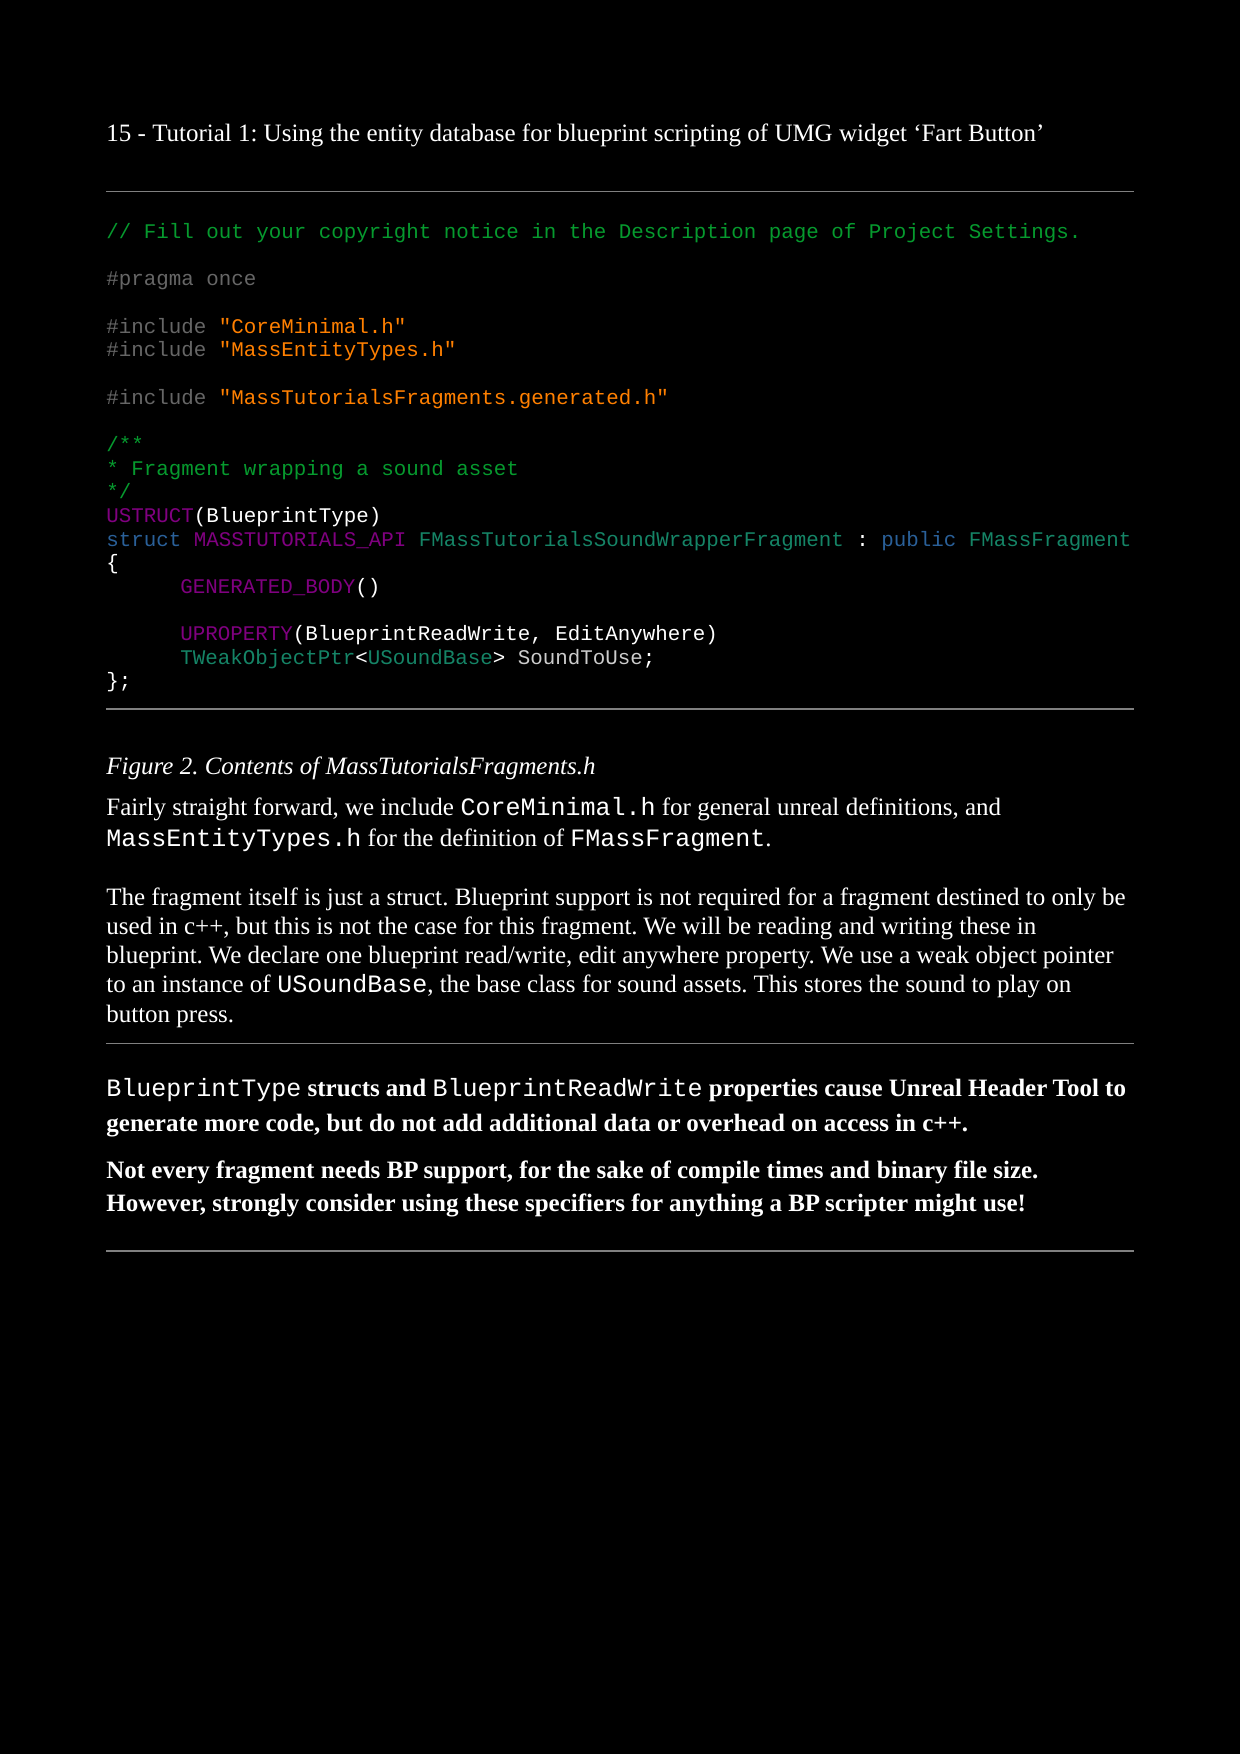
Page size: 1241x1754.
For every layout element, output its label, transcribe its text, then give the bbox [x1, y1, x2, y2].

text // Fill out your copyright notice in the Description page of Project Settings. [106, 221, 1134, 245]
text USTRUCT(BlueprintType) [106, 505, 1134, 528]
text #pragma once [106, 268, 1134, 292]
text */ [106, 481, 1134, 505]
text }; [106, 670, 1134, 694]
text Figure 2. Contents of MassTutorialsFragments.h [106, 751, 1134, 779]
text struct MASSTUTORIALS_API FMassTutorialsSoundWrapperFragment : public FMassFragment [106, 528, 1134, 552]
text #include "CoreMinimal.h" [106, 316, 1134, 339]
text /** [106, 434, 1134, 458]
text { [106, 552, 1134, 576]
text * Fragment wrapping a sound asset [106, 458, 1134, 481]
text Fairly straight forward, we include CoreMinimal.h for general unreal definitions, and MassEntityTypes.h for the definition of FMassFragment. [106, 792, 1134, 854]
text The fragment itself is just a struct. Blueprint support is not required for a fragment destined to only be used in c++, but this is not the case for this fragment. We will be reading and writing these in blueprint. We declare one blueprint read/write, edit anywhere property. We use a weak object pointer to an instance of USoundBase, the base class for sound assets. This stores the sound to play on button press. [106, 882, 1134, 1028]
text TWeakObjectPtr<USoundBase> SoundToUse; [106, 647, 1134, 670]
text UPROPERTY(BlueprintReadWrite, EditAnywhere) [106, 623, 1134, 647]
text #include "MassEntityTypes.h" [106, 339, 1134, 363]
text #include "MassTutorialsFragments.generated.h" [106, 387, 1134, 410]
text BlueprintType structs and BlueprintReadWrite properties cause Unreal Header Tool to generate more code, but do not add additional data or overhead on access in c++. [106, 1073, 1134, 1136]
text Not every fragment needs BP support, for the sake of compile times and binary file size. However, strongly consider using these specifiers for anything a BP scripter might use! [106, 1155, 1134, 1217]
text GENERATED_BODY() [106, 576, 1134, 599]
